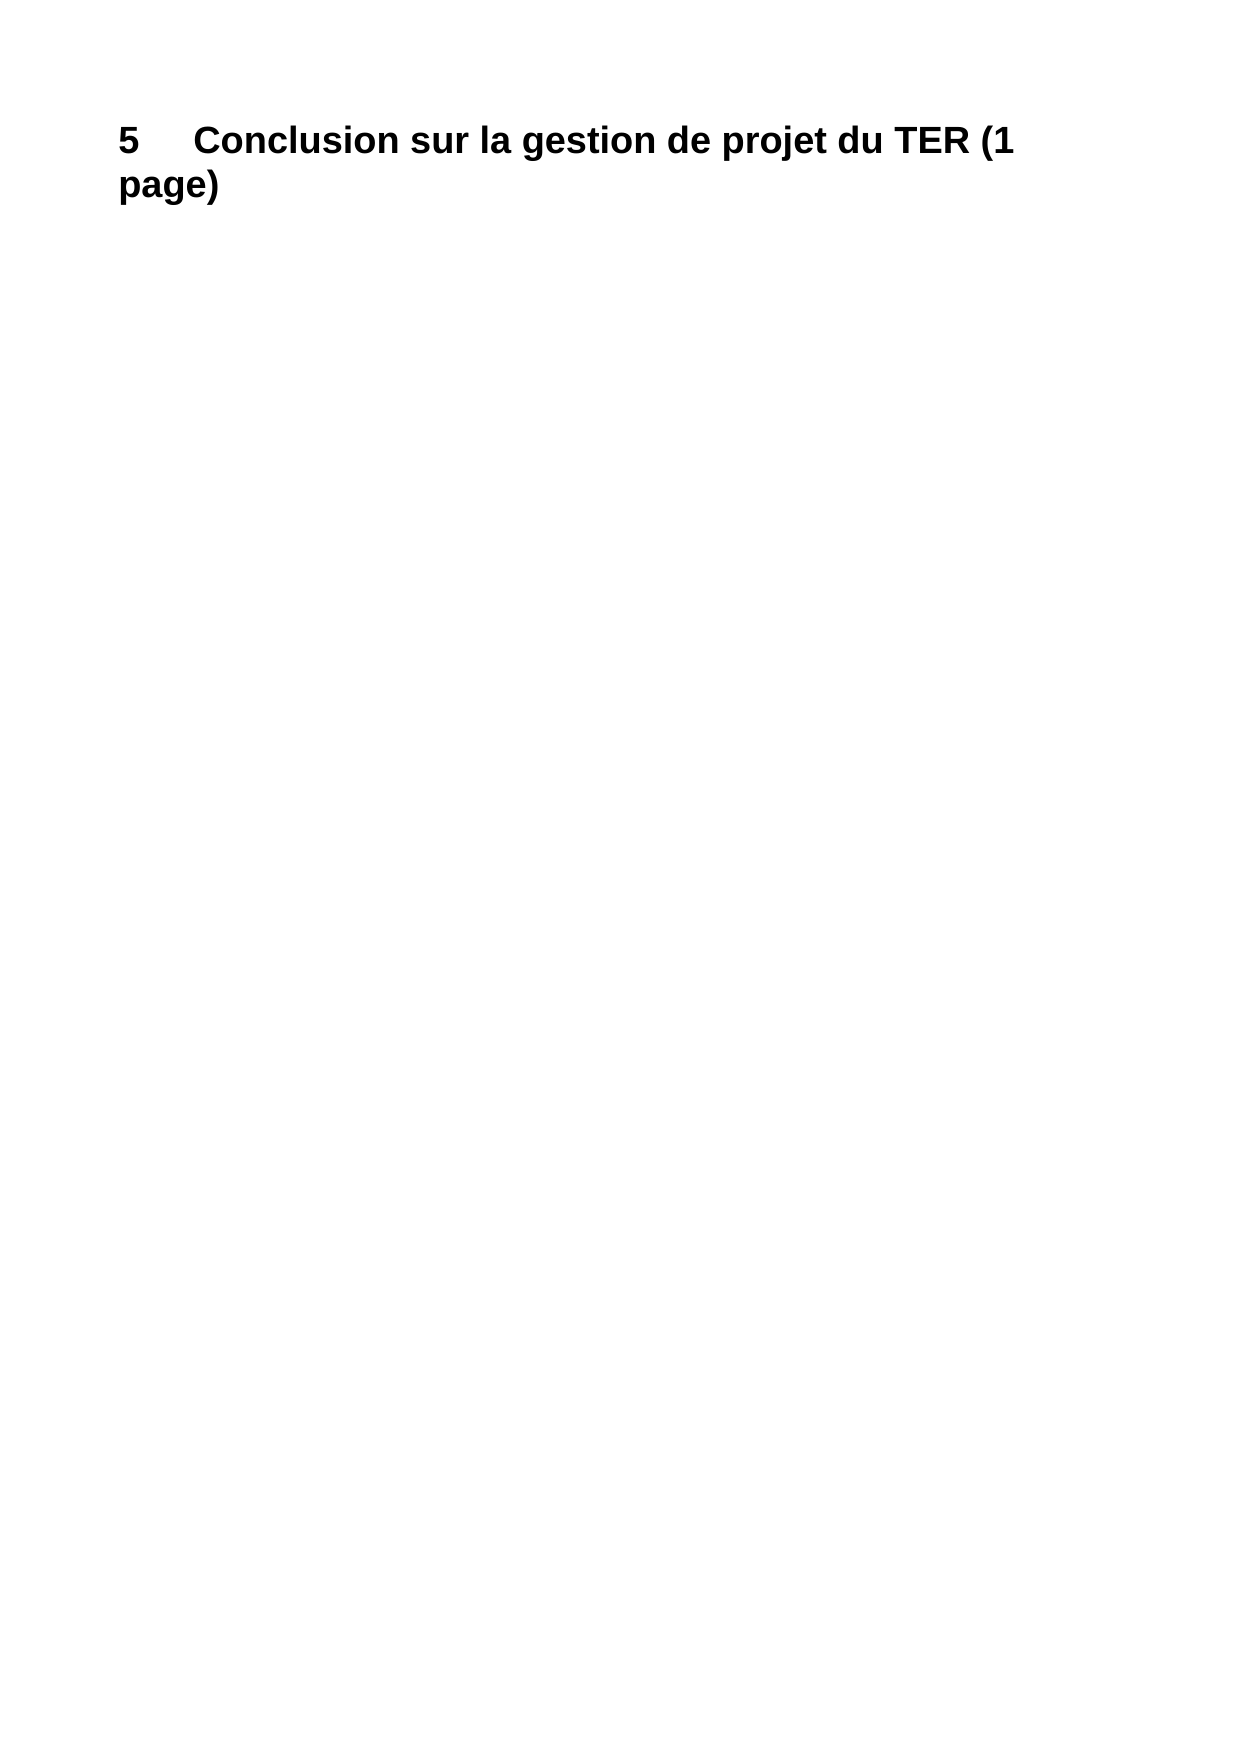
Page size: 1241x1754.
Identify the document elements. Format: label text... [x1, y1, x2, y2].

subtitle Conclusion sur la gestion de projet du TER (1 page) [118, 118, 1122, 205]
